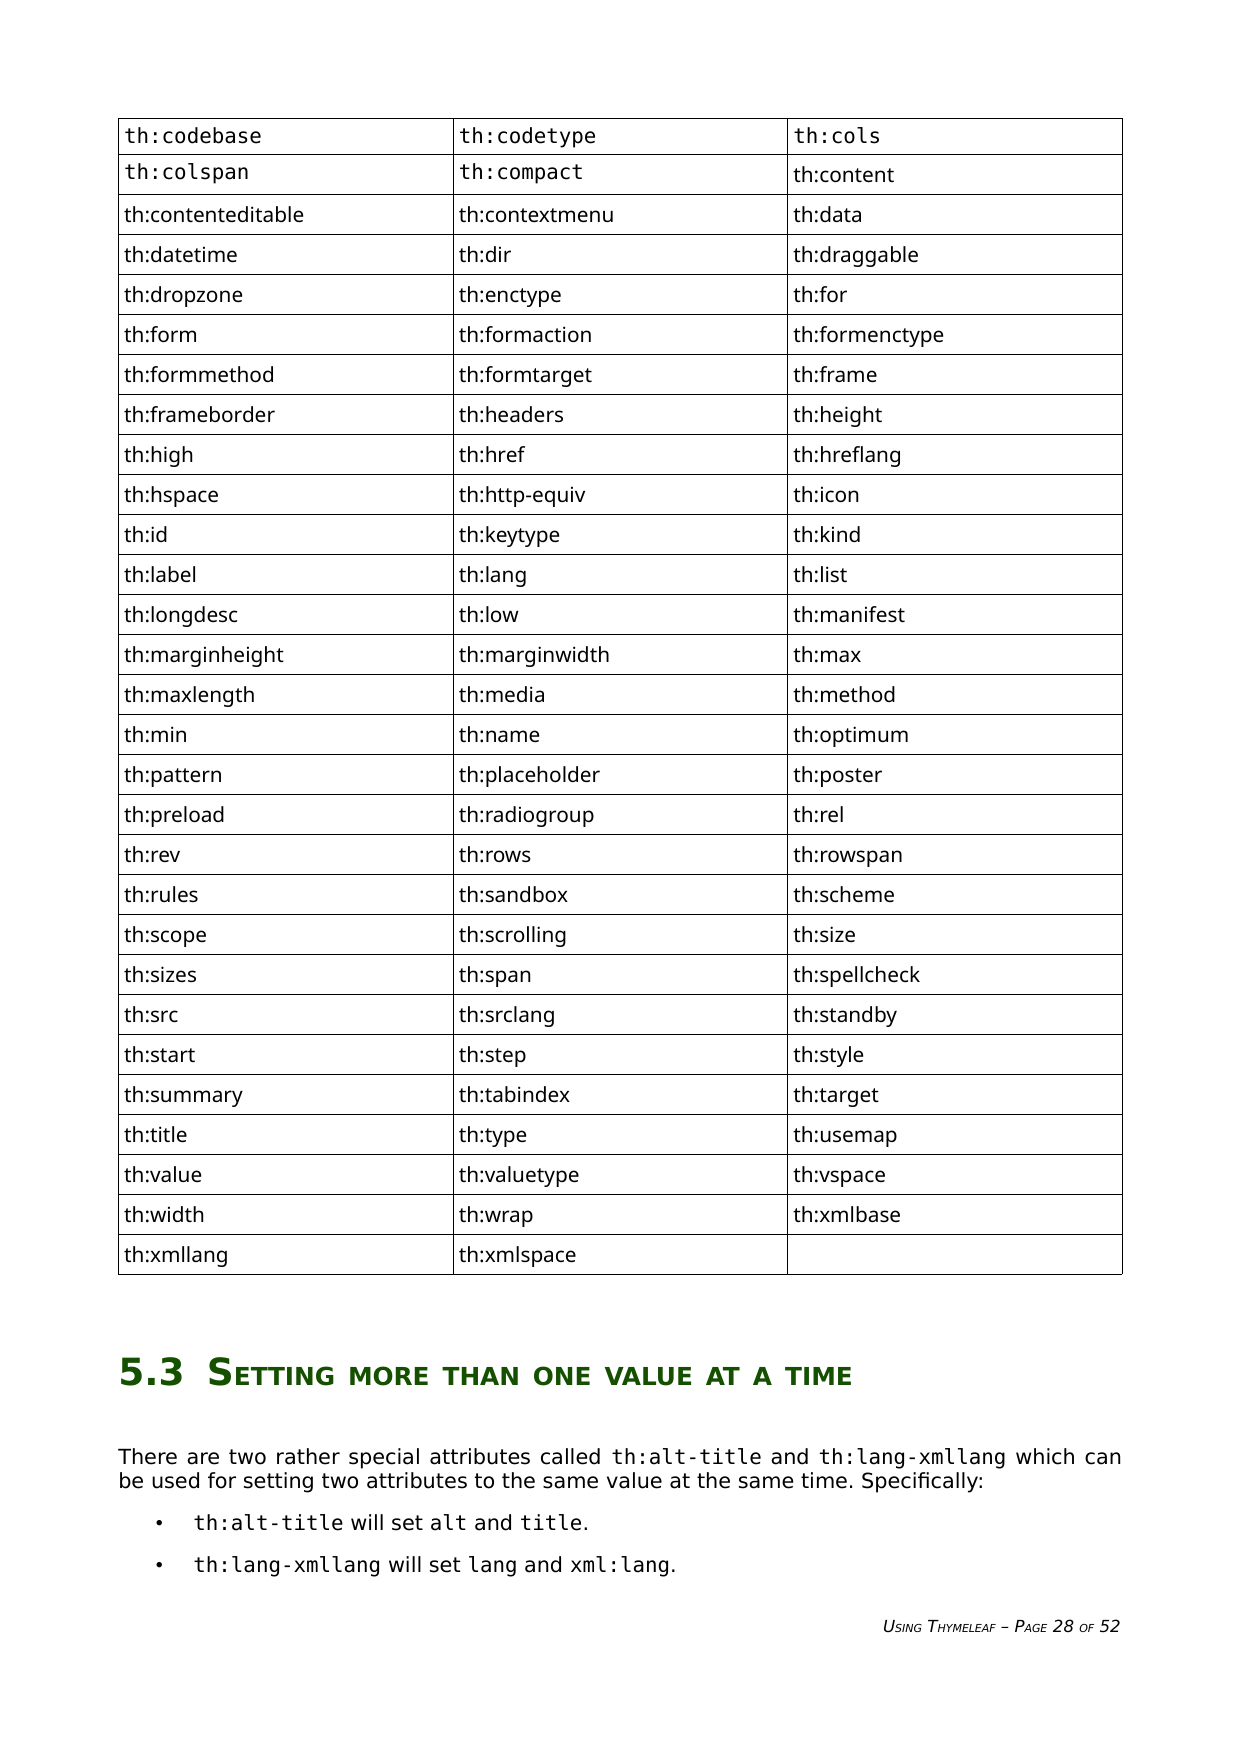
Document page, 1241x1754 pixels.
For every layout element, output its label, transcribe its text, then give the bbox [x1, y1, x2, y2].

table_cell th:valuetype [454, 1155, 787, 1194]
table_cell th:poster [788, 755, 1122, 794]
table_cell th:spellcheck [788, 955, 1122, 994]
table_cell th:enctype [454, 275, 787, 314]
table_cell th:hspace [119, 475, 453, 514]
table_cell th:rows [454, 835, 787, 874]
table_cell th:scope [119, 915, 453, 954]
table_cell th:dropzone [119, 275, 453, 314]
table_cell th:tabindex [454, 1075, 787, 1114]
table_cell th:standby [788, 995, 1122, 1034]
table_cell th:frameborder [119, 395, 453, 434]
subtitle Setting more than one value at a time [118, 1351, 1122, 1394]
table_cell th:method [788, 675, 1122, 714]
table_cell th:title [119, 1115, 453, 1154]
table_cell th:colspan [119, 155, 453, 194]
table_cell th:marginwidth [454, 635, 787, 674]
table_cell th:marginheight [119, 635, 453, 674]
table_cell th:data [788, 195, 1122, 234]
table_cell th:scheme [788, 875, 1122, 914]
table_cell th:wrap [454, 1195, 787, 1234]
table_cell th:dir [454, 235, 787, 274]
table_cell th:rowspan [788, 835, 1122, 874]
table_cell th:http-equiv [454, 475, 787, 514]
table_cell th:formenctype [788, 315, 1122, 354]
table_cell th:radiogroup [454, 795, 787, 834]
table_cell th:high [119, 435, 453, 474]
table_cell th:preload [119, 795, 453, 834]
table_cell th:summary [119, 1075, 453, 1114]
table_cell th:formtarget [454, 355, 787, 394]
table_cell th:srclang [454, 995, 787, 1034]
table_cell th:name [454, 715, 787, 754]
table_cell th:manifest [788, 595, 1122, 634]
table_cell th:width [119, 1195, 453, 1234]
text There are two rather special attributes called th:alt-title and th:lang-xmllang which can be used for setting two attributes to the same value at the same time. Specifically: [118, 1445, 1122, 1493]
table_cell th:compact [454, 155, 787, 194]
table_cell th:draggable [788, 235, 1122, 274]
table_cell th:style [788, 1035, 1122, 1074]
list th:lang-xmllang will set lang and xml:lang. [156, 1553, 1122, 1577]
table_cell th:href [454, 435, 787, 474]
table_cell th:size [788, 915, 1122, 954]
table_cell th:placeholder [454, 755, 787, 794]
table_cell th:list [788, 555, 1122, 594]
table_cell th:sizes [119, 955, 453, 994]
table_cell th:pattern [119, 755, 453, 794]
table_cell th:target [788, 1075, 1122, 1114]
table_cell th:step [454, 1035, 787, 1074]
table_cell th:src [119, 995, 453, 1034]
table_cell th:codebase [119, 119, 453, 154]
table_cell th:label [119, 555, 453, 594]
table_cell th:keytype [454, 515, 787, 554]
table_cell th:form [119, 315, 453, 354]
table_cell th:value [119, 1155, 453, 1194]
table_cell th:formaction [454, 315, 787, 354]
table_cell th:maxlength [119, 675, 453, 714]
table_cell th:headers [454, 395, 787, 434]
table_cell th:rules [119, 875, 453, 914]
table_cell th:max [788, 635, 1122, 674]
table_cell th:cols [788, 119, 1122, 154]
table_cell th:rel [788, 795, 1122, 834]
table_cell th:usemap [788, 1115, 1122, 1154]
table_cell th:optimum [788, 715, 1122, 754]
table_cell th:min [119, 715, 453, 754]
table_cell th:datetime [119, 235, 453, 274]
table_cell th:lang [454, 555, 787, 594]
table_cell th:height [788, 395, 1122, 434]
table_cell th:sandbox [454, 875, 787, 914]
table_cell th:scrolling [454, 915, 787, 954]
table_cell th:media [454, 675, 787, 714]
table_cell th:id [119, 515, 453, 554]
table_cell th:codetype [454, 119, 787, 154]
table_cell [788, 1235, 1122, 1274]
table_cell th:longdesc [119, 595, 453, 634]
table_cell th:rev [119, 835, 453, 874]
table_cell th:formmethod [119, 355, 453, 394]
table_cell th:frame [788, 355, 1122, 394]
table_cell th:kind [788, 515, 1122, 554]
table_cell th:start [119, 1035, 453, 1074]
list th:alt-title will set alt and title. [156, 1511, 1122, 1535]
table_cell th:xmllang [119, 1235, 453, 1274]
table_cell th:xmlspace [454, 1235, 787, 1274]
table_cell th:vspace [788, 1155, 1122, 1194]
table_cell th:for [788, 275, 1122, 314]
table_cell th:contextmenu [454, 195, 787, 234]
table_cell th:contenteditable [119, 195, 453, 234]
table_cell th:xmlbase [788, 1195, 1122, 1234]
table_cell th:low [454, 595, 787, 634]
table_cell th:type [454, 1115, 787, 1154]
table_cell th:hreflang [788, 435, 1122, 474]
table_cell th:span [454, 955, 787, 994]
table_cell th:icon [788, 475, 1122, 514]
table_cell th:content [788, 155, 1122, 194]
